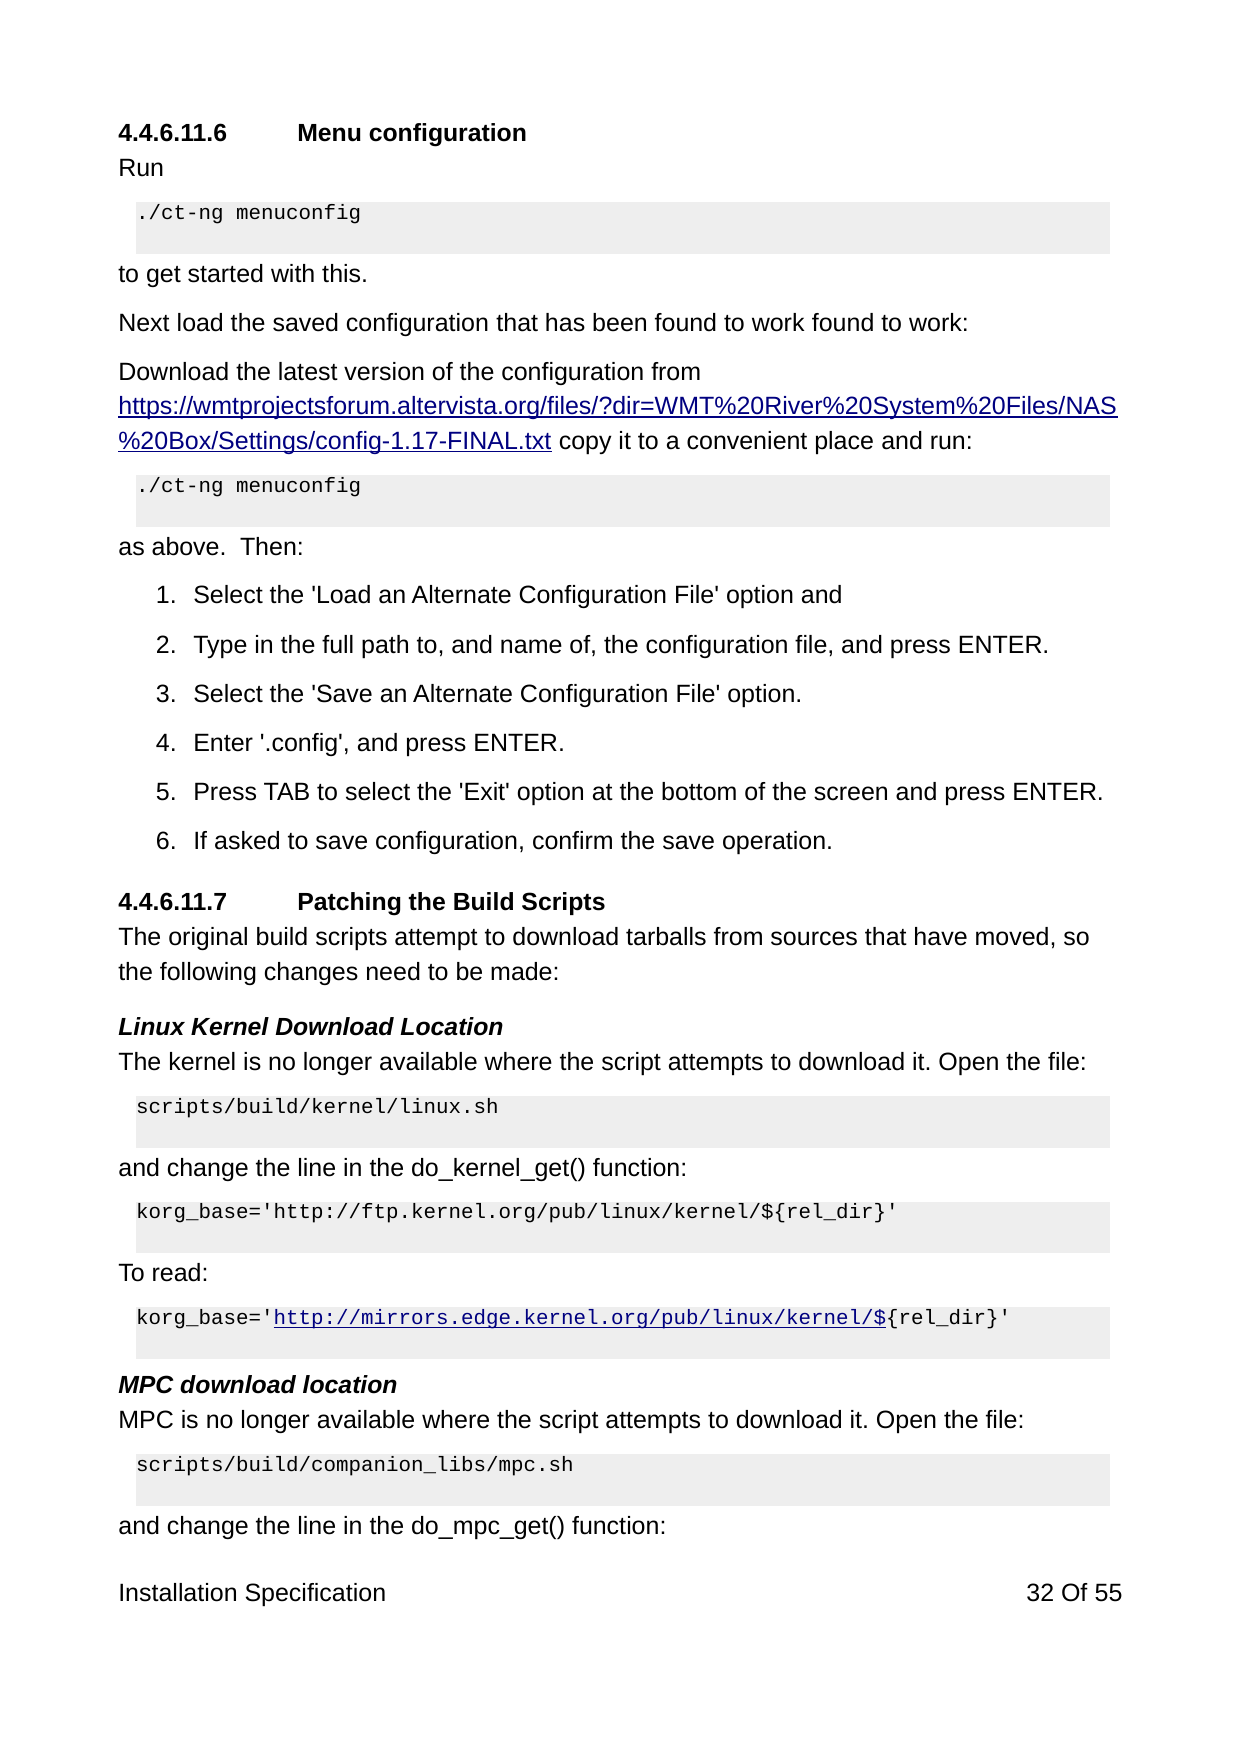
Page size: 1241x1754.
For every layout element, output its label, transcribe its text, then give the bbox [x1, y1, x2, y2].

text To read: [118, 1258, 1122, 1287]
text Next load the saved configuration that has been found to work found to work: [118, 308, 1122, 336]
list Press TAB to select the 'Exit' option at the bottom of the screen and press ENTER. [156, 777, 1122, 806]
list Select the 'Save an Alternate Configuration File' option. [156, 679, 1122, 707]
text korg_base='http://ftp.kernel.org/pub/linux/kernel/${rel_dir}' [136, 1202, 1110, 1225]
text The kernel is no longer available where the script attempts to download it. Open the file: [118, 1047, 1122, 1076]
list Enter '.config', and press ENTER. [156, 728, 1122, 756]
text ./ct-ng menuconfig [136, 202, 1110, 226]
text as above. Then: [118, 531, 1122, 560]
text scripts/build/companion_libs/mpc.sh [136, 1454, 1110, 1478]
text korg_base='http://mirrors.edge.kernel.org/pub/linux/kernel/${rel_dir}' [136, 1307, 1110, 1331]
text and change the line in the do_kernel_get() function: [118, 1152, 1122, 1181]
subtitle Patching the Build Scripts [118, 887, 1122, 916]
subtitle Linux Kernel Download Location [118, 1012, 1122, 1041]
text Run [118, 153, 1122, 182]
text scripts/build/kernel/linux.sh [136, 1096, 1110, 1119]
list Select the 'Load an Alternate Configuration File' option and [156, 581, 1122, 609]
text Download the latest version of the configuration from https://wmtprojectsforum.altervista.org/files/?dir=WMT%20River%20System%20Files/NAS%20Box/Settings/config-1.17-FINAL.txt copy it to a convenient place and run: [118, 357, 1122, 454]
text The original build scripts attempt to download tarballs from sources that have moved, so the following changes need to be made: [118, 922, 1122, 985]
list If asked to save configuration, confirm the save operation. [156, 826, 1122, 854]
text to get started with this. [118, 259, 1122, 287]
list Type in the full path to, and name of, the configuration file, and press ENTER. [156, 629, 1122, 658]
text ./ct-ng menuconfig [136, 475, 1110, 498]
subtitle MPC download location [118, 1370, 1122, 1399]
text MPC is no longer available where the script attempts to download it. Open the file: [118, 1405, 1122, 1434]
text and change the line in the do_mpc_get() function: [118, 1511, 1122, 1539]
subtitle Menu configuration [118, 118, 1122, 147]
